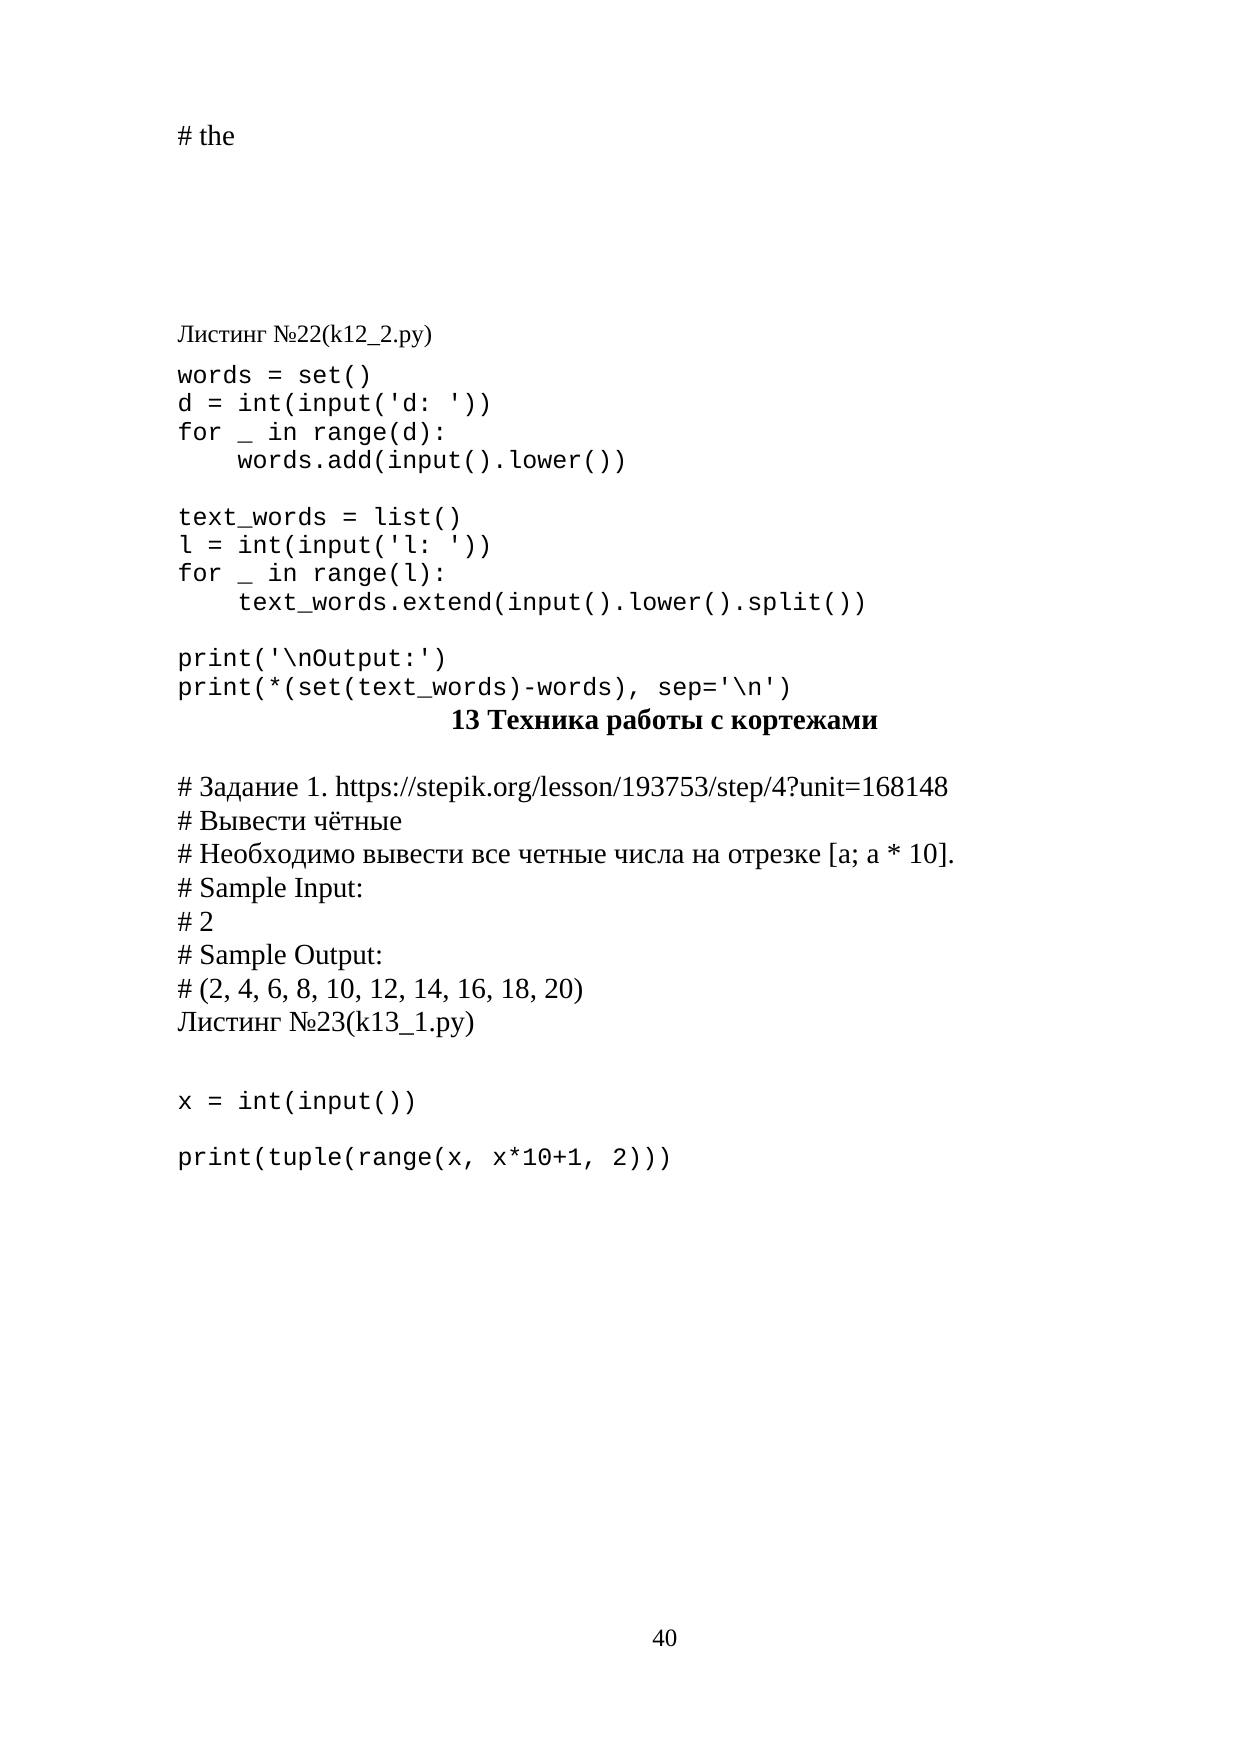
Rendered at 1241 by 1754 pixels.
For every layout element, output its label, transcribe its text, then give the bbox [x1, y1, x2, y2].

text print(*(set(text_words)-words), sep='\n') [177, 674, 1152, 702]
text # Задание 1. https://stepik.org/lesson/193753/step/4?unit=168148 [177, 769, 1152, 803]
text d = int(input('d: ')) [177, 391, 1152, 419]
text l = int(input('l: ')) [177, 532, 1152, 561]
text print('\nOutput:') [177, 646, 1152, 674]
text x = int(input()) [177, 1088, 1152, 1117]
text # the [177, 118, 1152, 152]
text # Sample Output: [177, 937, 1152, 971]
text for _ in range(l): [177, 561, 1152, 589]
text # (2, 4, 6, 8, 10, 12, 14, 16, 18, 20) [177, 971, 1152, 1004]
text text_words = list() [177, 504, 1152, 532]
text print(tuple(range(x, x*10+1, 2))) [177, 1145, 1152, 1173]
text Листинг №22(k12_2.py) [177, 319, 1152, 348]
text # 2 [177, 904, 1152, 937]
text for _ in range(d): [177, 419, 1152, 447]
subtitle 13 Техника работы с кортежами [177, 702, 1152, 736]
text text_words.extend(input().lower().split()) [177, 589, 1152, 617]
text # Вывести чётные [177, 803, 1152, 837]
text Листинг №23(k13_1.py) [177, 1004, 1152, 1038]
text words = set() [177, 362, 1152, 391]
text words.add(input().lower()) [177, 447, 1152, 476]
text # Sample Input: [177, 870, 1152, 904]
text # Необходимо вывести все четные числа на отрезке [a; a * 10]. [177, 837, 1152, 870]
